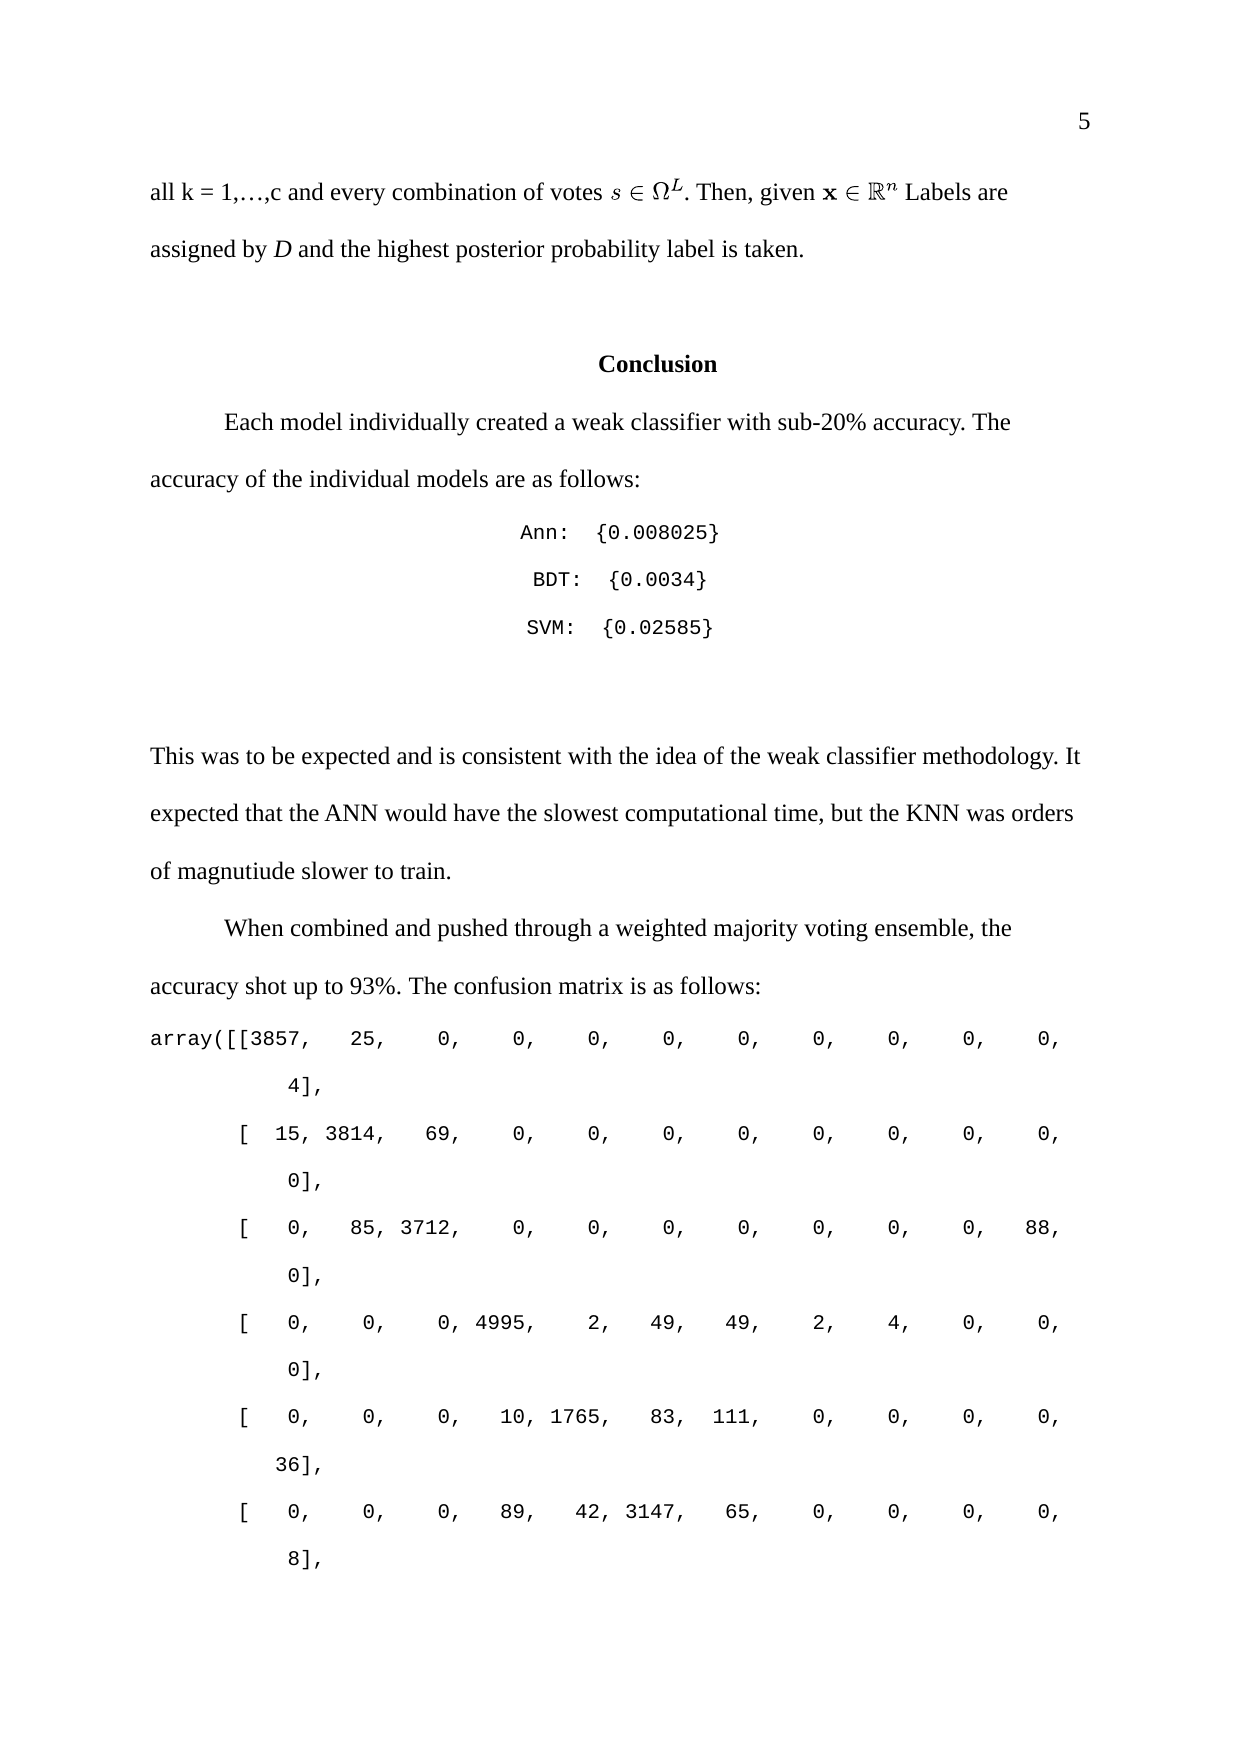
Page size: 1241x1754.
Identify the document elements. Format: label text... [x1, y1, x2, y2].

text [ 0, 85, 3712, 0, 0, 0, 0, 0, 0, 0, 88, [150, 1217, 1090, 1241]
text array([[3857, 25, 0, 0, 0, 0, 0, 0, 0, 0, 0, [150, 1028, 1090, 1052]
text Conclusion [150, 349, 1090, 378]
text When combined and pushed through a weighted majority voting ensemble, the accuracy shot up to 93%. The confusion matrix is as follows: [150, 913, 1090, 999]
text 8], [150, 1548, 1090, 1572]
text all k = 1,…,c and every combination of votes . Then, given Labels are assigned by D and the highest posterior probability label is taken. [150, 177, 1090, 263]
text 4], [150, 1076, 1090, 1099]
text Each model individually created a weak classifier with sub-20% accuracy. The accuracy of the individual models are as follows: [150, 407, 1090, 493]
text [ 0, 0, 0, 10, 1765, 83, 111, 0, 0, 0, 0, [150, 1407, 1090, 1430]
text This was to be expected and is consistent with the idea of the weak classifier methodology. It expected that the ANN would have the slowest computational time, but the KNN was orders of magnutiude slower to train. [150, 741, 1090, 884]
text [ 15, 3814, 69, 0, 0, 0, 0, 0, 0, 0, 0, [150, 1123, 1090, 1146]
text 0], [150, 1359, 1090, 1383]
text [ 0, 0, 0, 89, 42, 3147, 65, 0, 0, 0, 0, [150, 1501, 1090, 1525]
text [ 0, 0, 0, 4995, 2, 49, 49, 2, 4, 0, 0, [150, 1312, 1090, 1336]
text 0], [150, 1170, 1090, 1194]
text BDT: {0.0034} [150, 569, 1090, 593]
text Ann: {0.008025} [150, 522, 1090, 546]
text SVM: {0.02585} [150, 617, 1090, 640]
text 0], [150, 1265, 1090, 1288]
text 36], [150, 1454, 1090, 1477]
